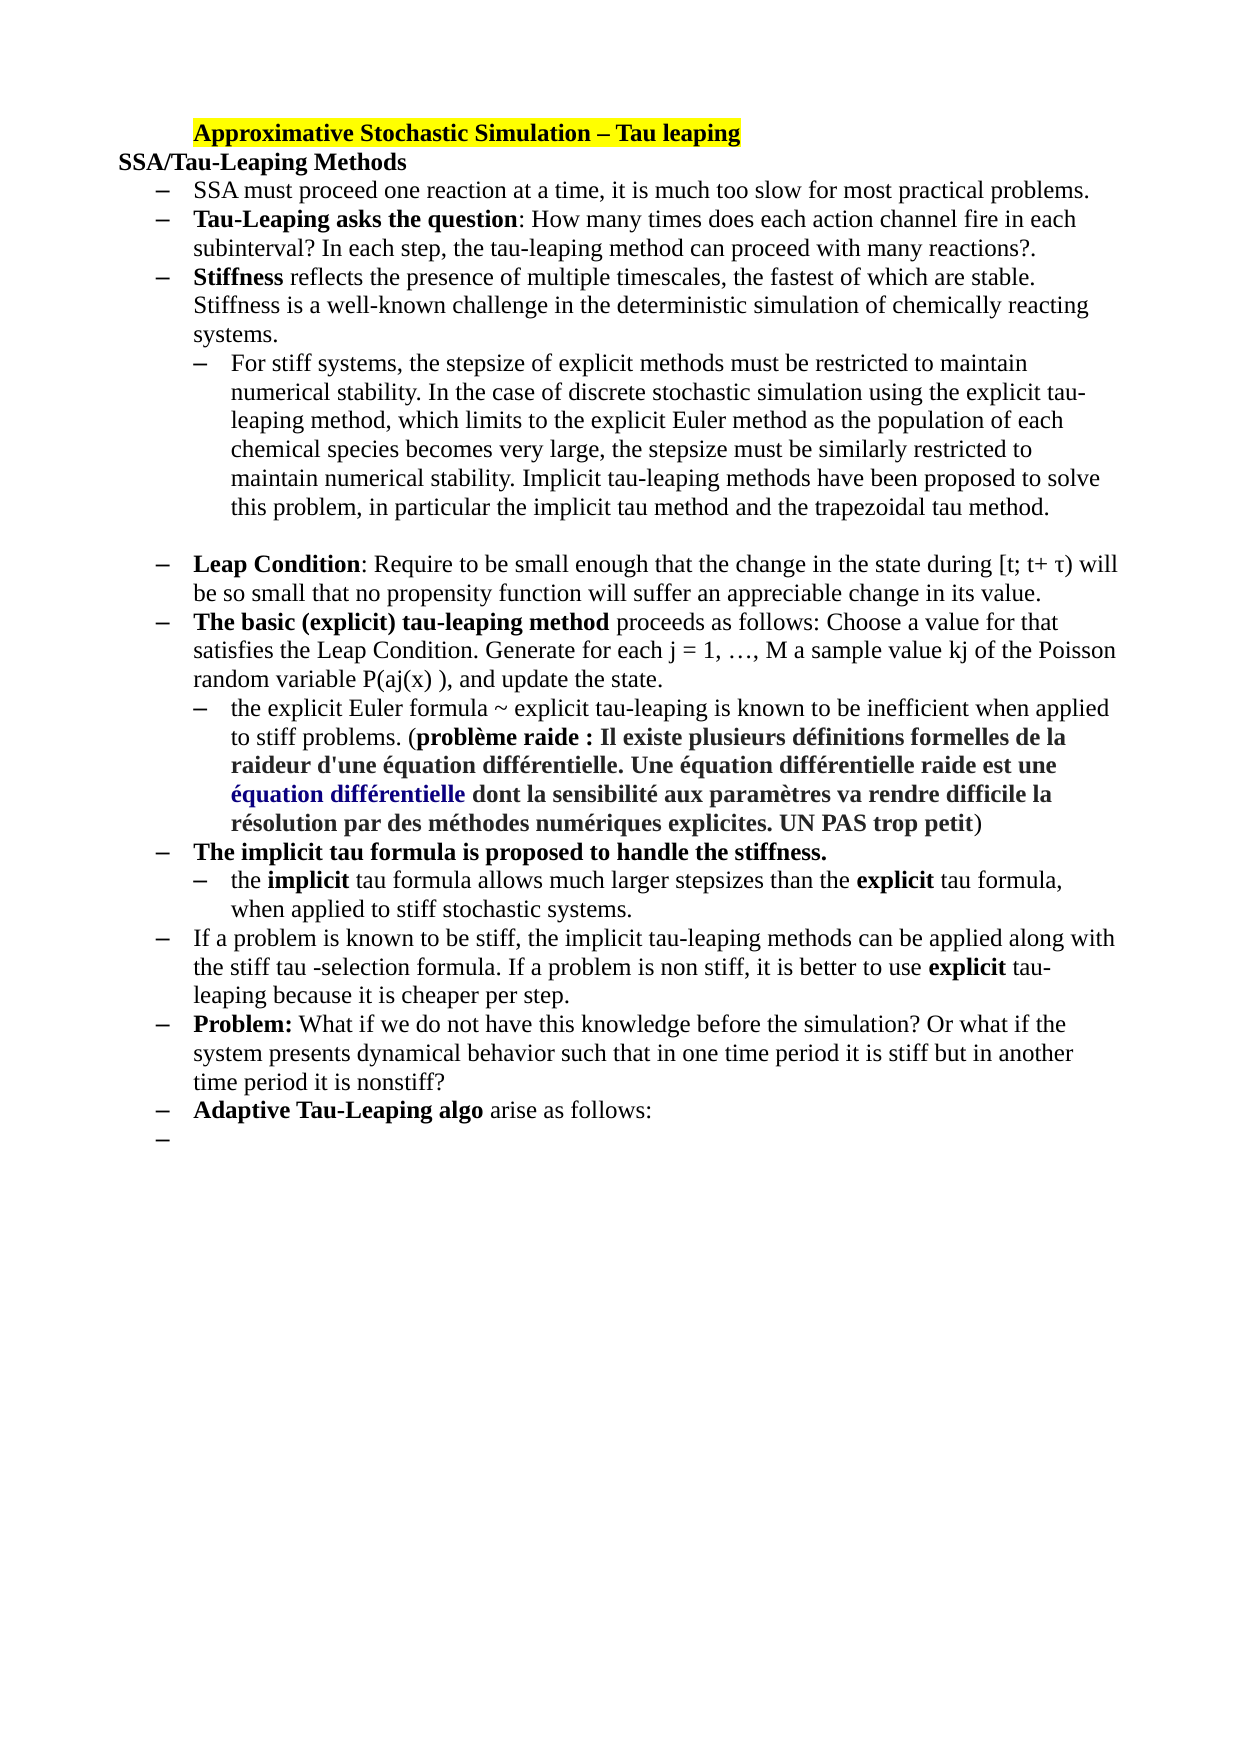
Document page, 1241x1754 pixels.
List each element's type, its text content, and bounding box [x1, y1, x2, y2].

list Leap Condition: Require to be small enough that the change in the state during [t; t+ τ) will be so small that no propensity function will suffer an appreciable change in its value. [156, 549, 1122, 607]
list Stiffness reflects the presence of multiple timescales, the fastest of which are stable. Stiffness is a well-known challenge in the deterministic simulation of chemically reacting systems. [156, 262, 1122, 348]
list SSA must proceed one reaction at a time, it is much too slow for most practical problems. [156, 176, 1122, 204]
list Problem: What if we do not have this knowledge before the simulation? Or what if the system presents dynamical behavior such that in one time period it is stiff but in another time period it is nonstiff? [156, 1009, 1122, 1096]
list Approximative Stochastic Simulation – Tau leaping [156, 118, 1122, 147]
list The basic (explicit) tau-leaping method proceeds as follows: Choose a value for that satisfies the Leap Condition. Generate for each j = 1, …, M a sample value kj of the Poisson random variable P(aj(x) ), and update the state. [156, 607, 1122, 693]
list If a problem is known to be stiff, the implicit tau-leaping methods can be applied along with the stiff tau -selection formula. If a problem is non stiff, it is better to use explicit tau-leaping because it is cheaper per step. [156, 923, 1122, 1009]
list Adaptive Tau-Leaping algo arise as follows: [156, 1096, 1122, 1124]
list the explicit Euler formula ~ explicit tau-leaping is known to be inefficient when applied to stiff problems. (problème raide : Il existe plusieurs définitions formelles de la raideur d'une équation différentielle. Une équation différentielle raide est une équation différentielle dont la sensibilité aux paramètres va rendre difficile la résolution par des méthodes numériques explicites. UN PAS trop petit) [193, 693, 1122, 837]
list The implicit tau formula is proposed to handle the stiffness. [156, 837, 1122, 866]
text SSA/Tau-Leaping Methods [118, 147, 1122, 176]
list the implicit tau formula allows much larger stepsizes than the explicit tau formula, when applied to stiff stochastic systems. [193, 866, 1122, 923]
list Tau-Leaping asks the question: How many times does each action channel fire in each subinterval? In each step, the tau-leaping method can proceed with many reactions?. [156, 204, 1122, 262]
list For stiff systems, the stepsize of explicit methods must be restricted to maintain numerical stability. In the case of discrete stochastic simulation using the explicit tau-leaping method, which limits to the explicit Euler method as the population of each chemical species becomes very large, the stepsize must be similarly restricted to maintain numerical stability. Implicit tau-leaping methods have been proposed to solve this problem, in particular the implicit tau method and the trapezoidal tau method. [193, 348, 1122, 521]
